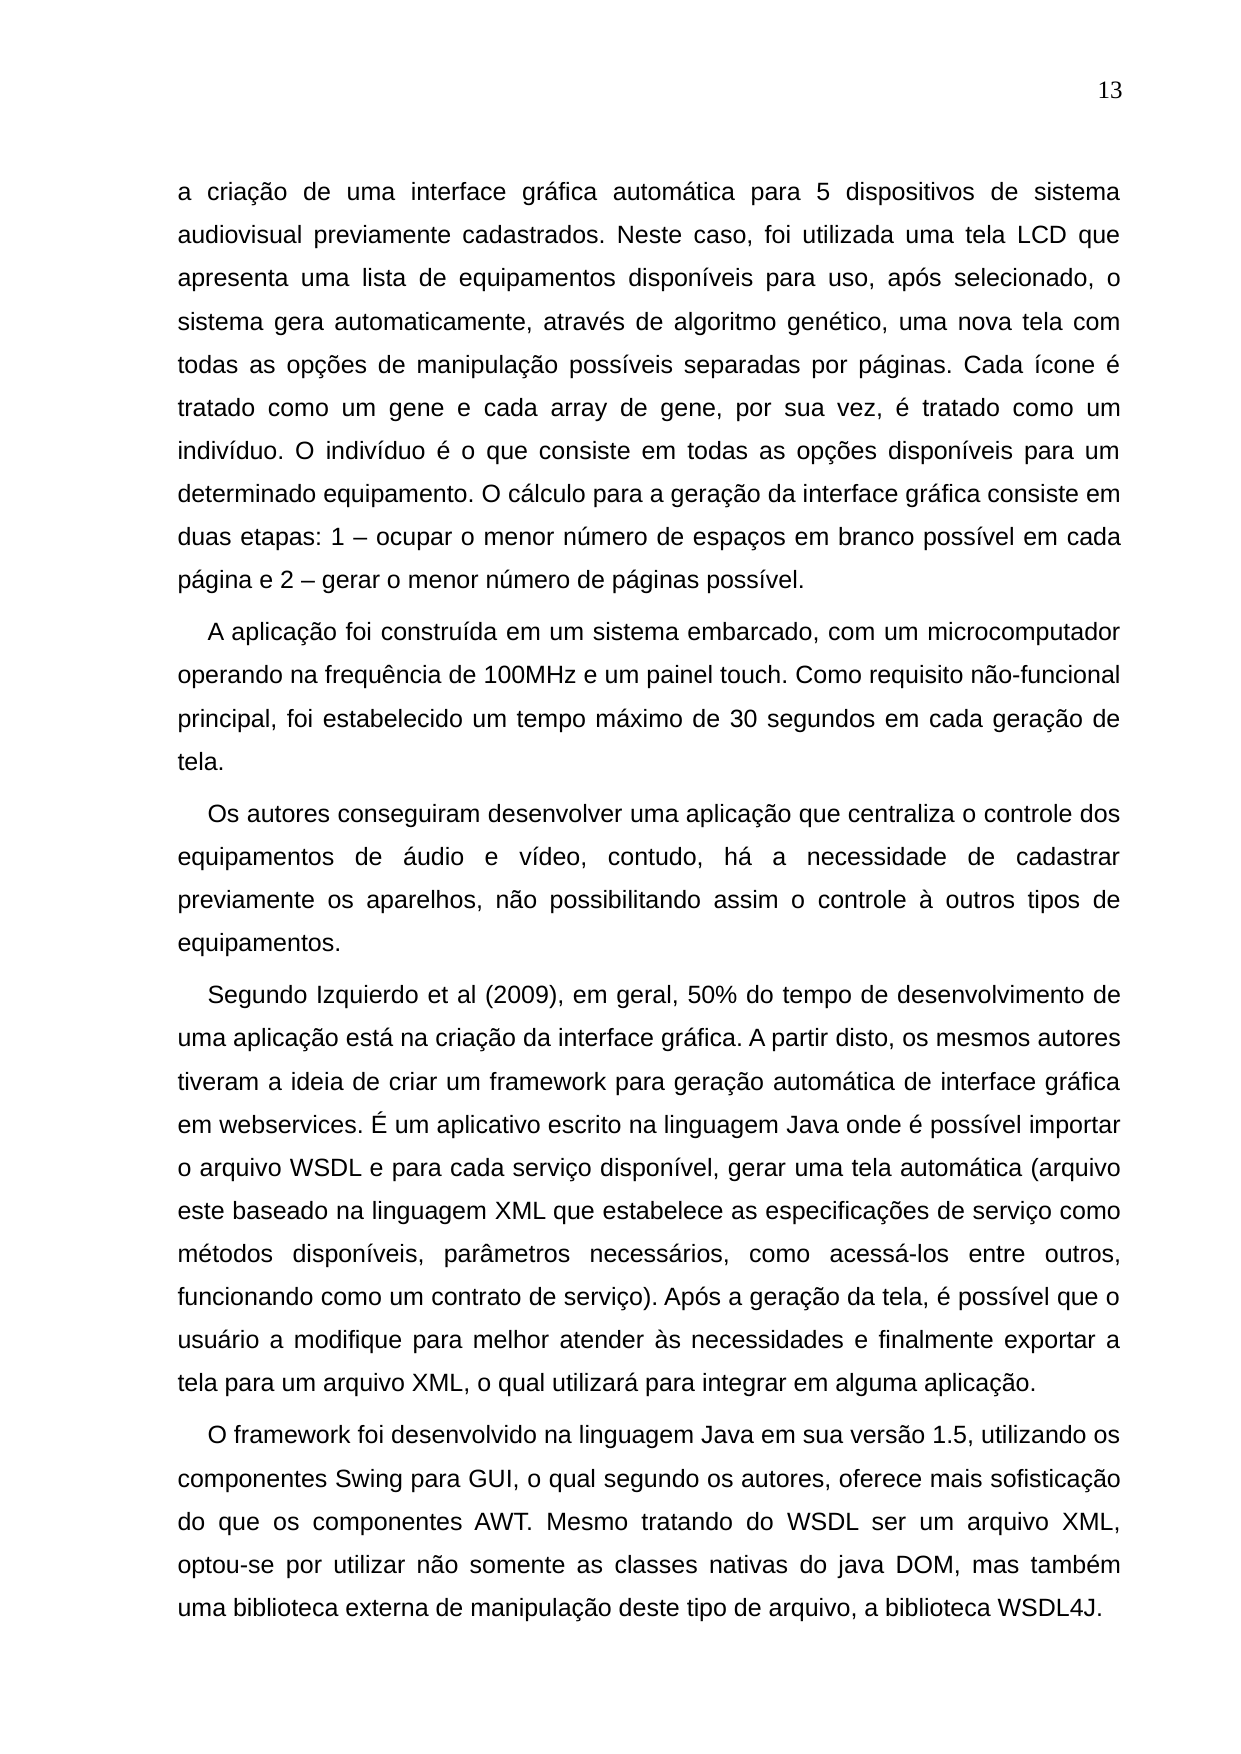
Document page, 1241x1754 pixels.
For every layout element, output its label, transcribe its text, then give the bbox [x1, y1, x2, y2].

text Os autores conseguiram desenvolver uma aplicação que centraliza o controle dos equipamentos de áudio e vídeo, contudo, há a necessidade de cadastrar previamente os aparelhos, não possibilitando assim o controle à outros tipos de equipamentos. [177, 799, 1122, 957]
text A aplicação foi construída em um sistema embarcado, com um microcomputador operando na frequência de 100MHz e um painel touch. Como requisito não-funcional principal, foi estabelecido um tempo máximo de 30 segundos em cada geração de tela. [177, 617, 1122, 776]
text a criação de uma interface gráfica automática para 5 dispositivos de sistema audiovisual previamente cadastrados. Neste caso, foi utilizada uma tela LCD que apresenta uma lista de equipamentos disponíveis para uso, após selecionado, o sistema gera automaticamente, através de algoritmo genético, uma nova tela com todas as opções de manipulação possíveis separadas por páginas. Cada ícone é tratado como um gene e cada array de gene, por sua vez, é tratado como um indivíduo. O indivíduo é o que consiste em todas as opções disponíveis para um determinado equipamento. O cálculo para a geração da interface gráfica consiste em duas etapas: 1 – ocupar o menor número de espaços em branco possível em cada página e 2 – gerar o menor número de páginas possível. [177, 177, 1122, 594]
text O framework foi desenvolvido na linguagem Java em sua versão 1.5, utilizando os componentes Swing para GUI, o qual segundo os autores, oferece mais sofisticação do que os componentes AWT. Mesmo tratando do WSDL ser um arquivo XML, optou-se por utilizar não somente as classes nativas do java DOM, mas também uma biblioteca externa de manipulação deste tipo de arquivo, a biblioteca WSDL4J. [177, 1421, 1122, 1622]
text Segundo Izquierdo et al (2009), em geral, 50% do tempo de desenvolvimento de uma aplicação está na criação da interface gráfica. A partir disto, os mesmos autores tiveram a ideia de criar um framework para geração automática de interface gráfica em webservices. É um aplicativo escrito na linguagem Java onde é possível importar o arquivo WSDL e para cada serviço disponível, gerar uma tela automática (arquivo este baseado na linguagem XML que estabelece as especificações de serviço como métodos disponíveis, parâmetros necessários, como acessá-los entre outros, funcionando como um contrato de serviço). Após a geração da tela, é possível que o usuário a modifique para melhor atender às necessidades e finalmente exportar a tela para um arquivo XML, o qual utilizará para integrar em alguma aplicação. [177, 980, 1122, 1397]
